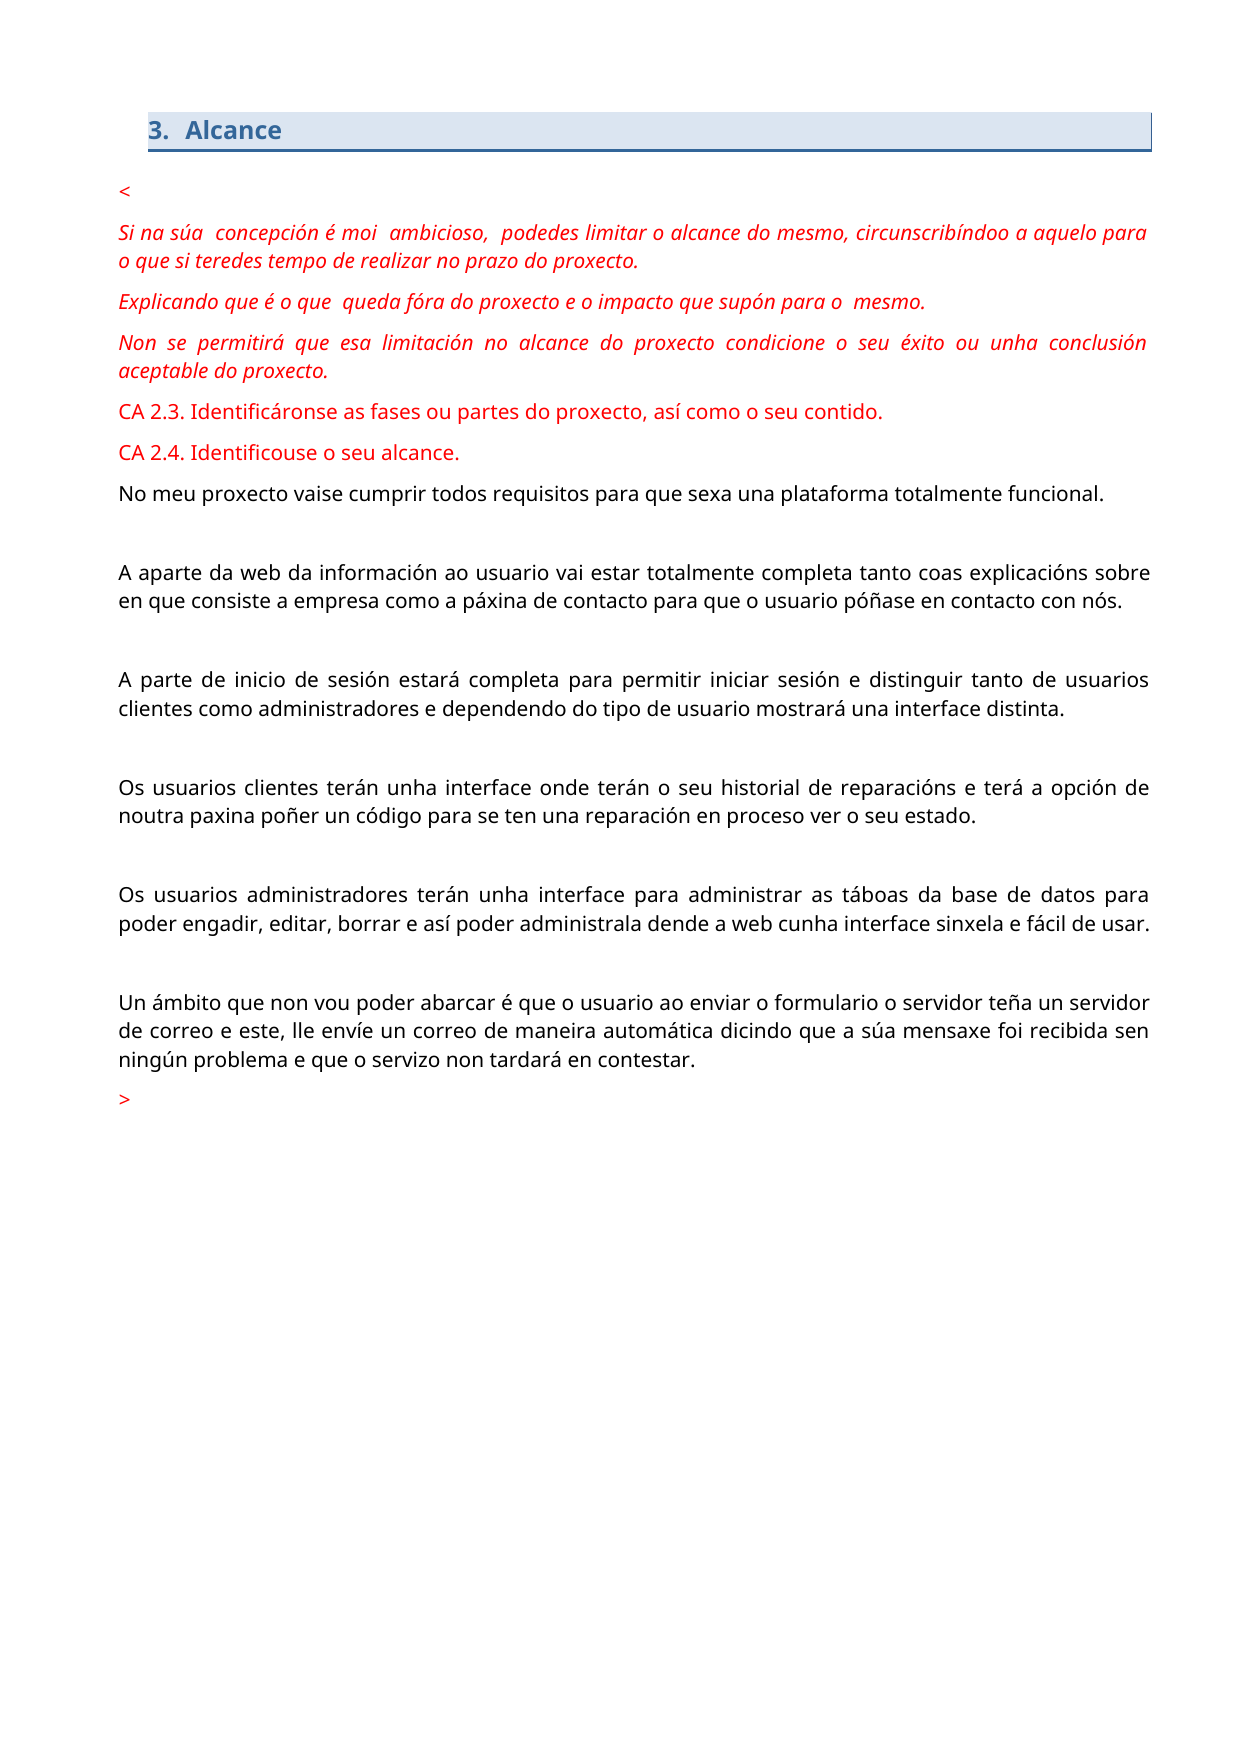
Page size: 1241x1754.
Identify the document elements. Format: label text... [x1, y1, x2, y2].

list CA 2.3. Identificáronse as fases ou partes do proxecto, así como o seu contido. [118, 397, 1152, 426]
list Os usuarios administradores terán unha interface para administrar as táboas da base de datos para poder engadir, editar, borrar e así poder administrala dende a web cunha interface sinxela e fácil de usar. [118, 880, 1152, 937]
list Os usuarios clientes terán unha interface onde terán o seu historial de reparacións e terá a opción de noutra paxina poñer un código para se ten una reparación en proceso ver o seu estado. [118, 773, 1152, 830]
list Non se permitirá que esa limitación no alcance do proxecto condicione o seu éxito ou unha conclusión aceptable do proxecto. [118, 328, 1152, 385]
list A aparte da web da información ao usuario vai estar totalmente completa tanto coas explicacións sobre en que consiste a empresa como a páxina de contacto para que o usuario póñase en contacto con nós. [118, 558, 1152, 615]
list < [118, 177, 1152, 205]
list A parte de inicio de sesión estará completa para permitir iniciar sesión e distinguir tanto de usuarios clientes como administradores e dependendo do tipo de usuario mostrará una interface distinta. [118, 666, 1152, 722]
list Un ámbito que non vou poder abarcar é que o usuario ao enviar o formulario o servidor teña un servidor de correo e este, lle envíe un correo de maneira automática dicindo que a súa mensaxe foi recibida sen ningún problema e que o servizo non tardará en contestar. [118, 988, 1152, 1073]
subtitle Alcance [148, 112, 1151, 149]
list CA 2.4. Identificouse o seu alcance. [118, 438, 1152, 467]
list Si na súa concepción é moi ambicioso, podedes limitar o alcance do mesmo, circunscribíndoo a aquelo para o que si teredes tempo de realizar no prazo do proxecto. [118, 218, 1152, 274]
list No meu proxecto vaise cumprir todos requisitos para que sexa una plataforma totalmente funcional. [118, 479, 1152, 508]
list Explicando que é o que queda fóra do proxecto e o impacto que supón para o mesmo. [118, 287, 1152, 316]
list > [118, 1086, 1152, 1114]
